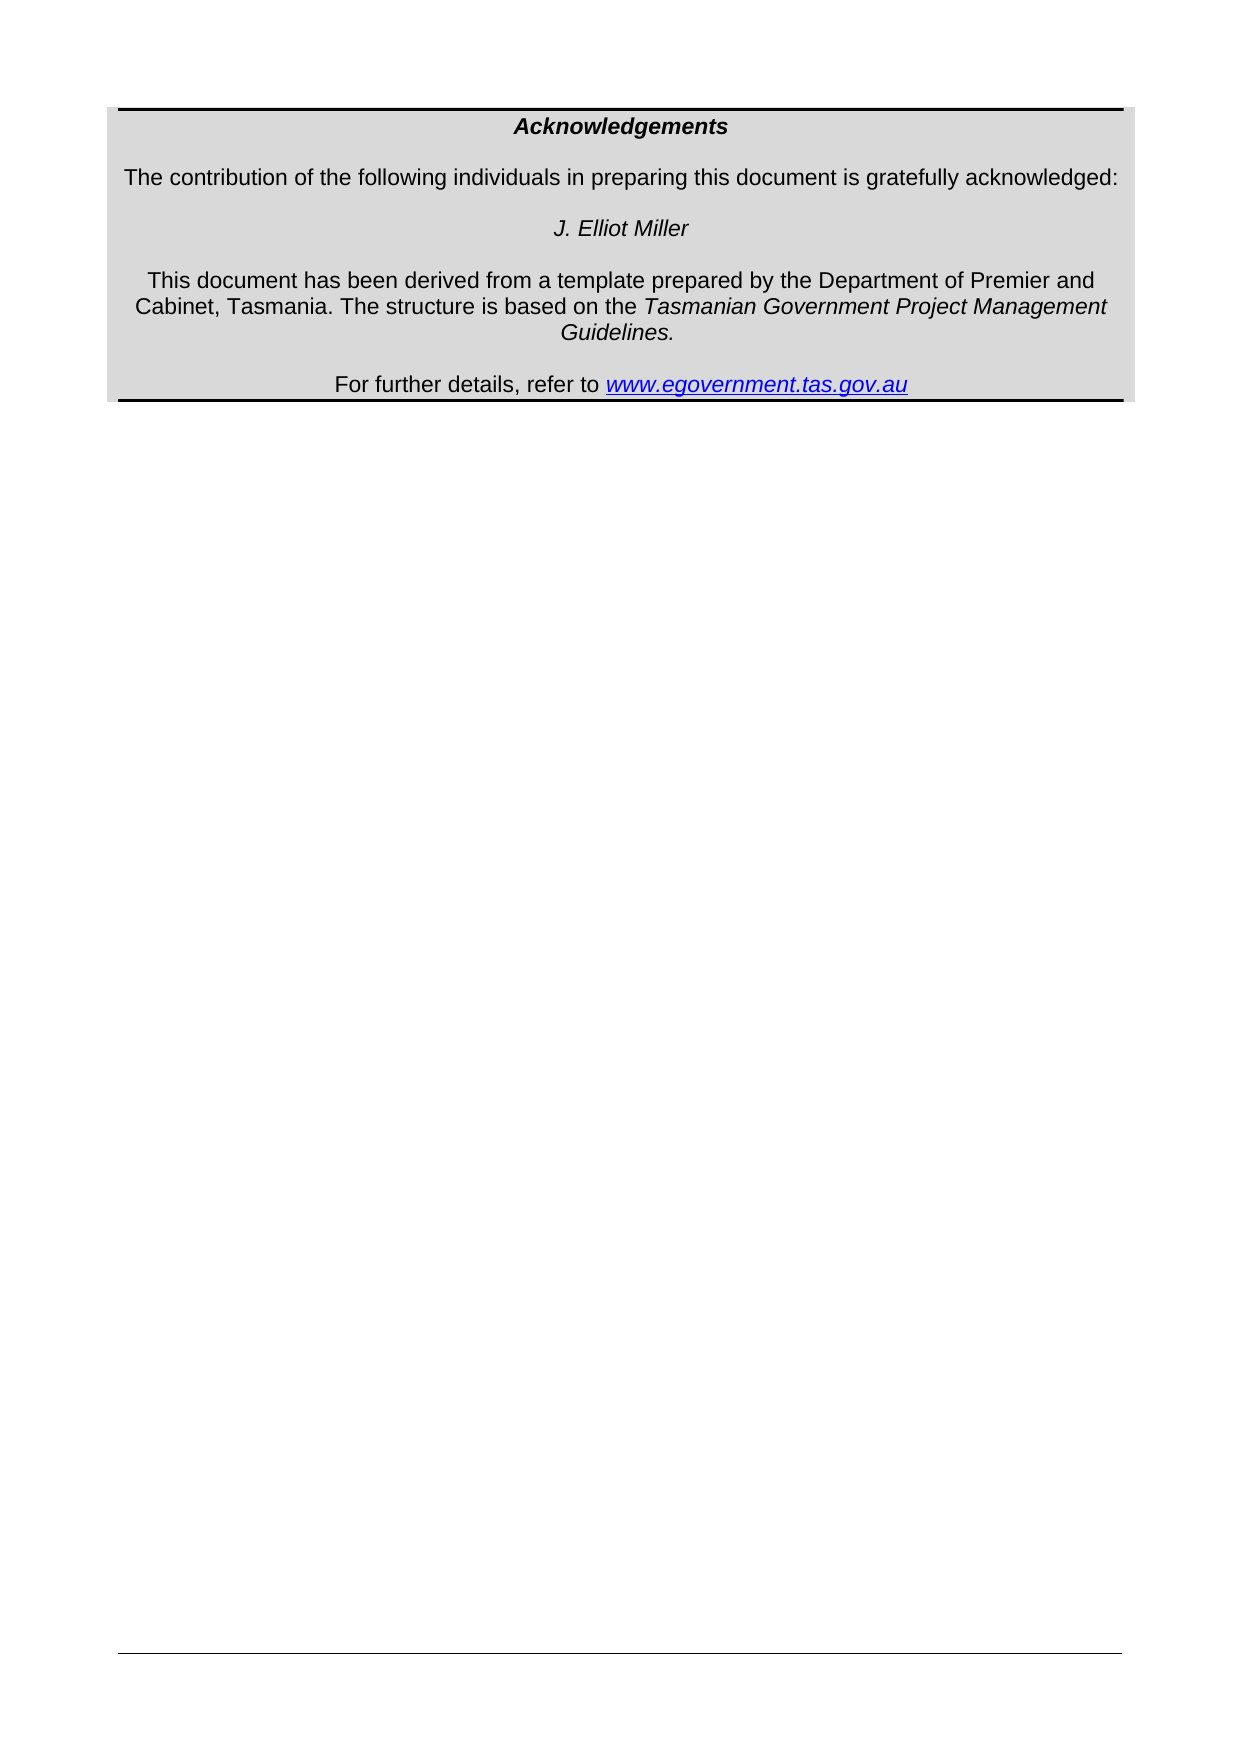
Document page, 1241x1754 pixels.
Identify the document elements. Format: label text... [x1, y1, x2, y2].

table_header Acknowledgements The contribution of the following individuals in preparing this document is gratefully acknowledged: J. Elliot Miller This document has been derived from a template prepared by the Department of Premier and Cabinet, Tasmania. The structure is based on the Tasmanian Government Project Management Guidelines. For further details, refer to www.egovernment.tas.gov.au [107, 402, 1135, 481]
